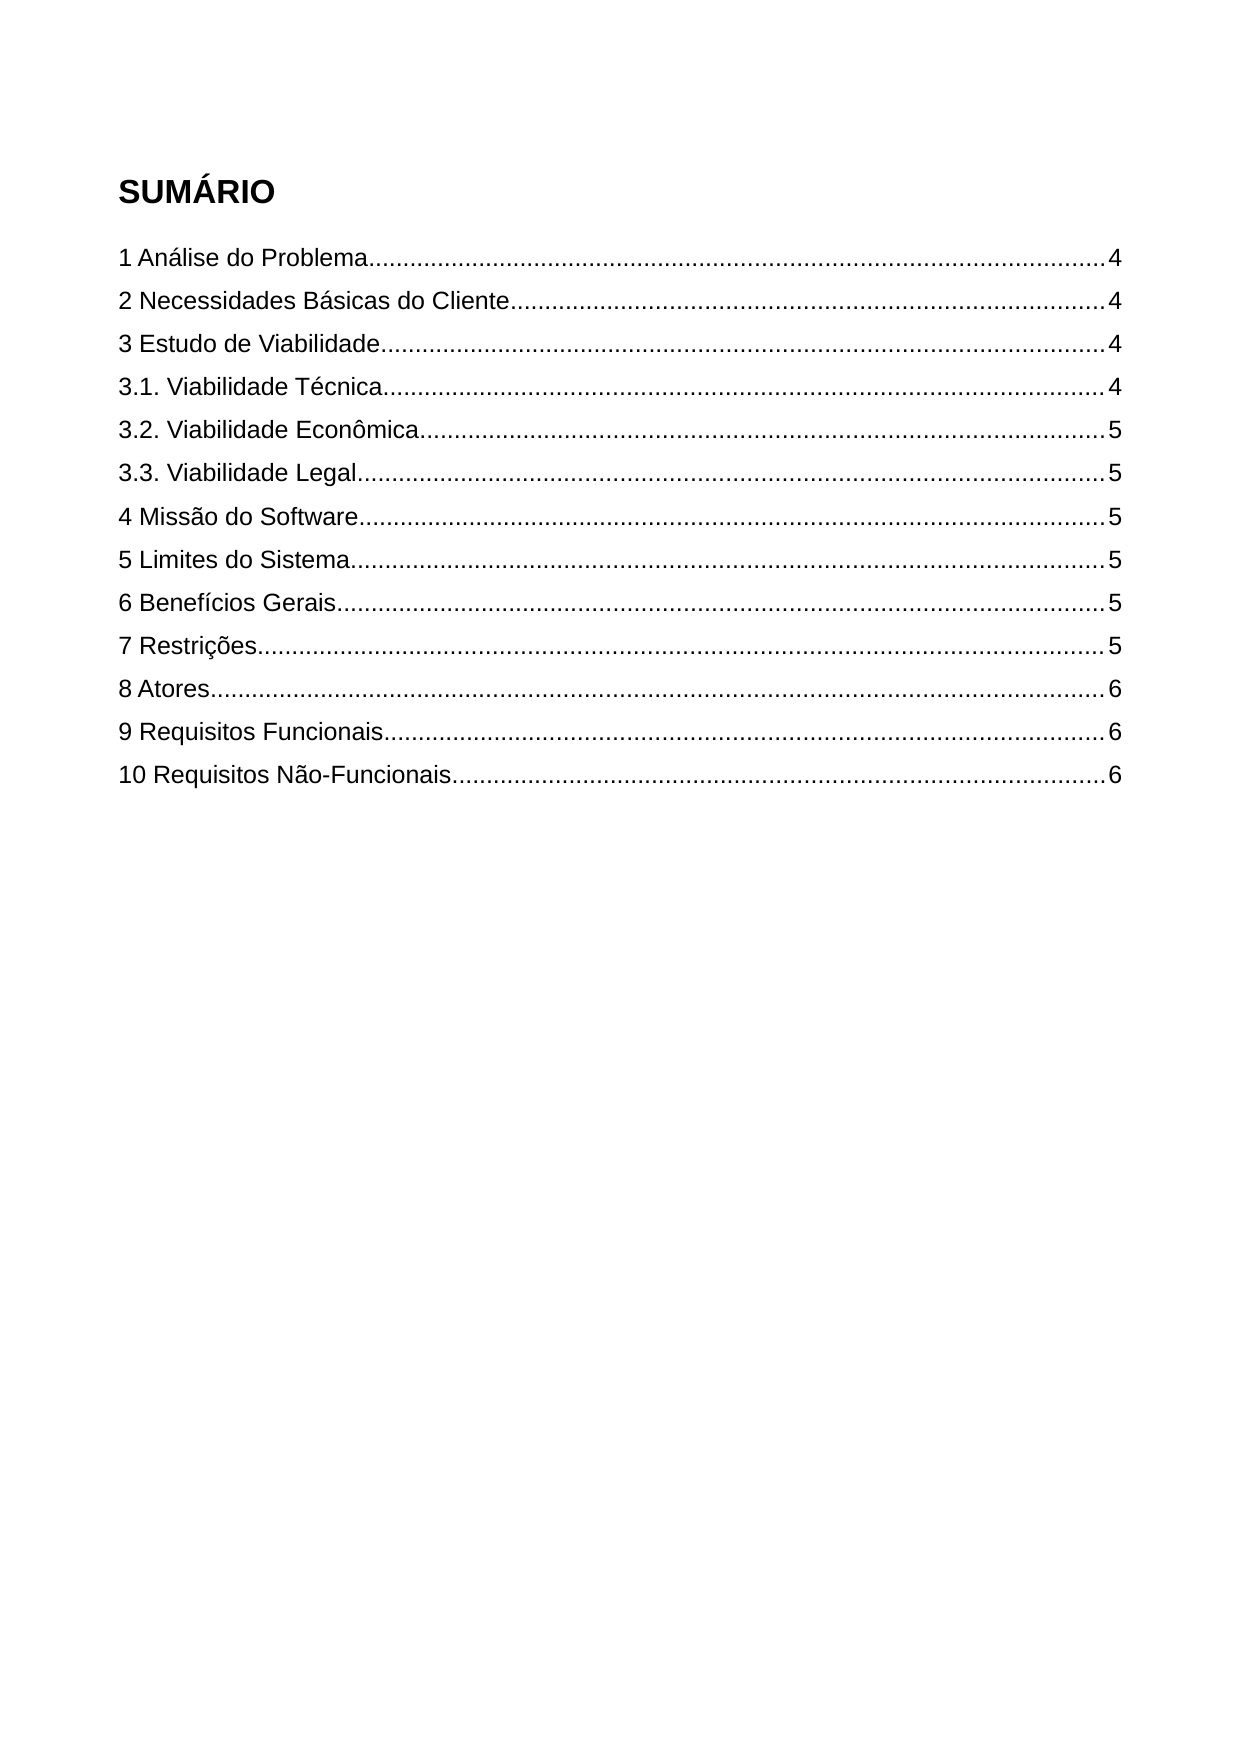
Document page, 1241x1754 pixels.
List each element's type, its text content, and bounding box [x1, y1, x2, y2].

text 9 Requisitos Funcionais 6 [118, 717, 1122, 746]
text 3.1. Viabilidade Técnica 4 [118, 372, 1122, 401]
text 4 Missão do Software 5 [118, 501, 1122, 530]
text 3 Estudo de Viabilidade 4 [118, 329, 1122, 358]
text 10 Requisitos Não-Funcionais 6 [118, 760, 1122, 789]
text 5 Limites do Sistema 5 [118, 544, 1122, 573]
text 7 Restrições 5 [118, 631, 1122, 659]
text 2 Necessidades Básicas do Cliente 4 [118, 286, 1122, 314]
text 8 Atores 6 [118, 674, 1122, 703]
text 6 Benefícios Gerais 5 [118, 588, 1122, 616]
text 3.2. Viabilidade Econômica 5 [118, 415, 1122, 444]
text 1 Análise do Problema 4 [118, 243, 1122, 271]
text 3.3. Viabilidade Legal 5 [118, 458, 1122, 487]
subtitle SUMÁRIO [118, 173, 1122, 211]
